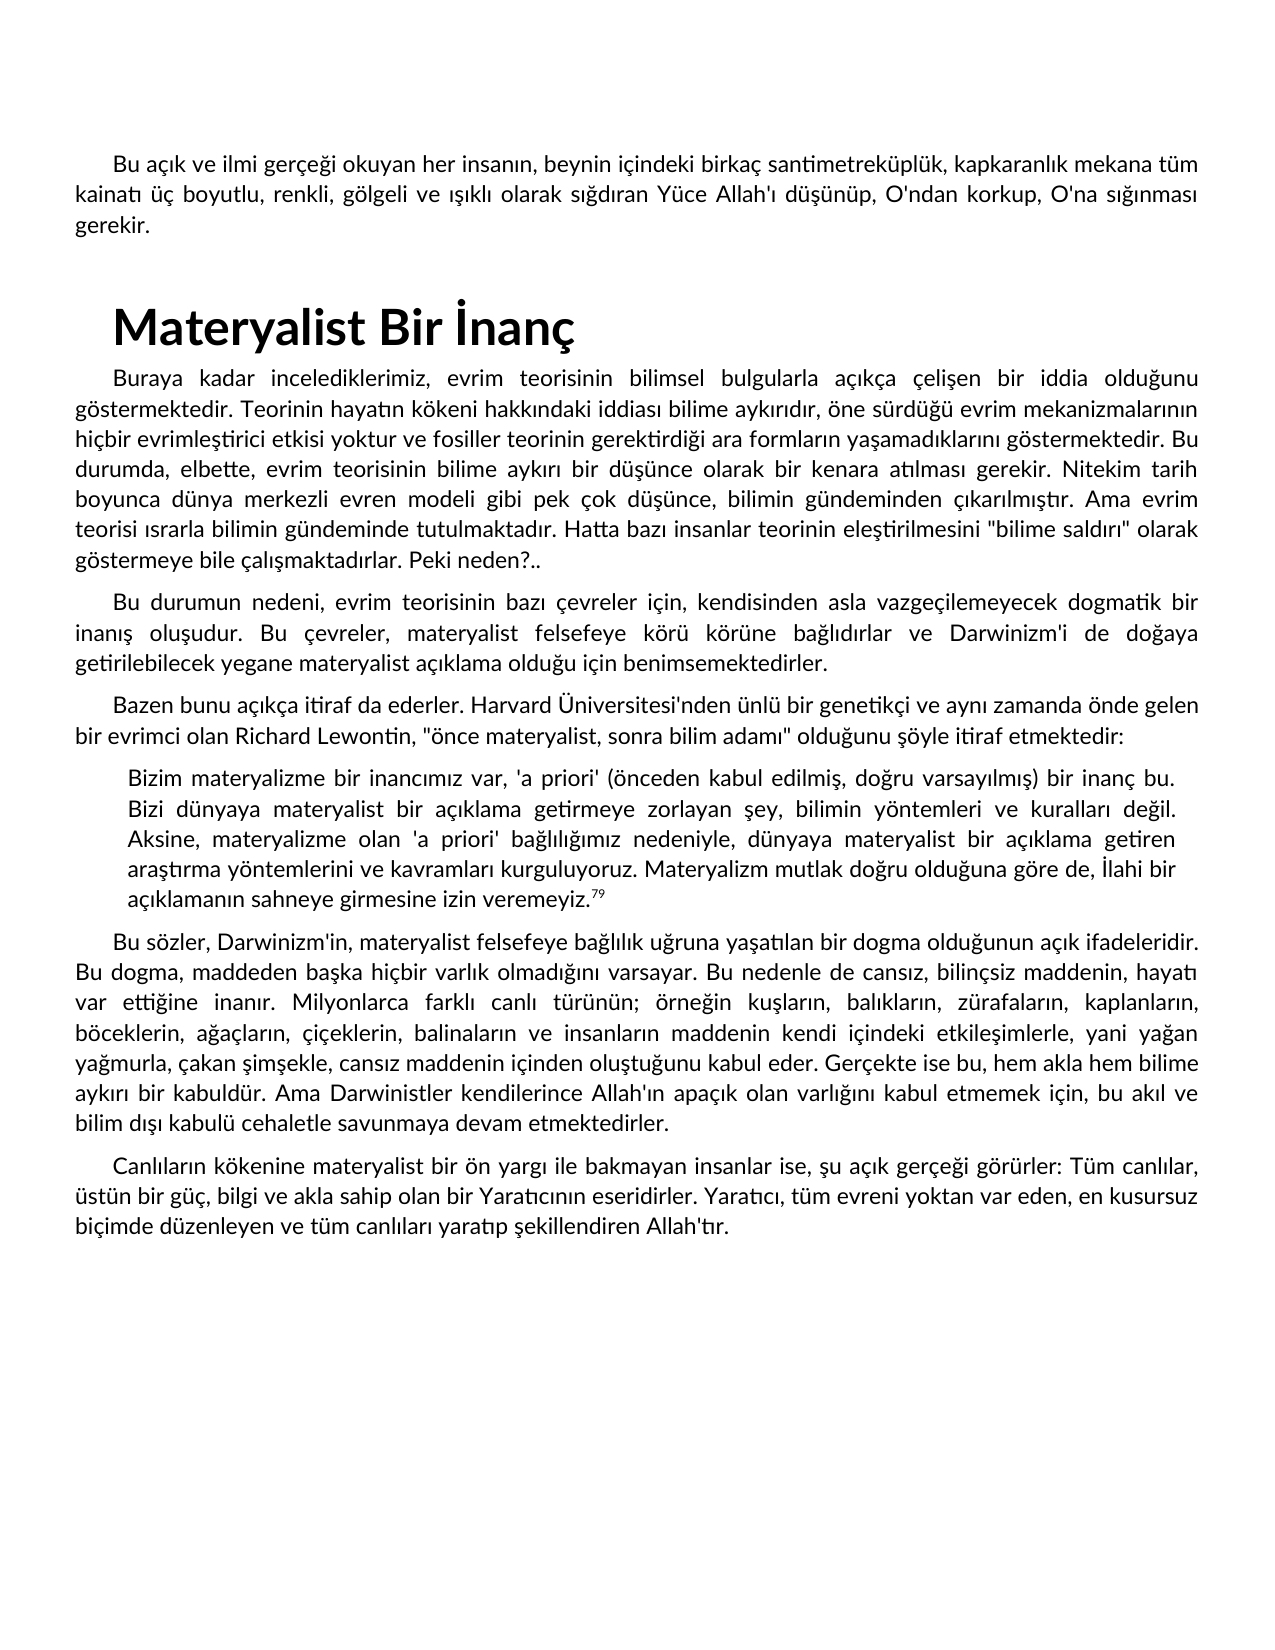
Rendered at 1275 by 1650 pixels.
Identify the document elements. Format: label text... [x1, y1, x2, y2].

text Bazen bunu açıkça itiraf da ederler. Harvard Üniversitesi'nden ünlü bir genetikçi ve aynı zamanda önde gelen bir evrimci olan Richard Lewontin, "önce materyalist, sonra bilim adamı" olduğunu şöyle itiraf etmektedir: [75, 691, 1200, 749]
text Bizim materyalizme bir inancımız var, 'a priori' (önceden kabul edilmiş, doğru varsayılmış) bir inanç bu. Bizi dünyaya materyalist bir açıklama getirmeye zorlayan şey, bilimin yöntemleri ve kuralları değil. Aksine, materyalizme olan 'a priori' bağlılığımız nedeniyle, dünyaya materyalist bir açıklama getiren araştırma yöntemlerini ve kavramları kurguluyoruz. Materyalizm mutlak doğru olduğuna göre de, İlahi bir açıklamanın sahneye girmesine izin veremeyiz.79 [127, 764, 1177, 912]
text Bu açık ve ilmi gerçeği okuyan her insanın, beynin içindeki birkaç santimetreküplük, kapkaranlık mekana tüm kainatı üç boyutlu, renkli, gölgeli ve ışıklı olarak sığdıran Yüce Allah'ı düşünüp, O'ndan korkup, O'na sığınması gerekir. [75, 150, 1200, 238]
subtitle Materyalist Bir İnanç [112, 296, 1200, 356]
text Bu sözler, Darwinizm'in, materyalist felsefeye bağlılık uğruna yaşatılan bir dogma olduğunun açık ifadeleridir. Bu dogma, maddeden başka hiçbir varlık olmadığını varsayar. Bu nedenle de cansız, bilinçsiz maddenin, hayatı var ettiğine inanır. Milyonlarca farklı canlı türünün; örneğin kuşların, balıkların, zürafaların, kaplanların, böceklerin, ağaçların, çiçeklerin, balinaların ve insanların maddenin kendi içindeki etkileşimlerle, yani yağan yağmurla, çakan şimşekle, cansız maddenin içinden oluştuğunu kabul eder. Gerçekte ise bu, hem akla hem bilime aykırı bir kabuldür. Ama Darwinistler kendilerince Allah'ın apaçık olan varlığını kabul etmemek için, bu akıl ve bilim dışı kabulü cehaletle savunmaya devam etmektedirler. [75, 928, 1200, 1136]
text Buraya kadar incelediklerimiz, evrim teorisinin bilimsel bulgularla açıkça çelişen bir iddia olduğunu göstermektedir. Teorinin hayatın kökeni hakkındaki iddiası bilime aykırıdır, öne sürdüğü evrim mekanizmalarının hiçbir evrimleştirici etkisi yoktur ve fosiller teorinin gerektirdiği ara formların yaşamadıklarını göstermektedir. Bu durumda, elbette, evrim teorisinin bilime aykırı bir düşünce olarak bir kenara atılması gerekir. Nitekim tarih boyunca dünya merkezli evren modeli gibi pek çok düşünce, bilimin gündeminden çıkarılmıştır. Ama evrim teorisi ısrarla bilimin gündeminde tutulmaktadır. Hatta bazı insanlar teorinin eleştirilmesini "bilime saldırı" olarak göstermeye bile çalışmaktadırlar. Peki neden?.. [75, 364, 1200, 573]
text Bu durumun nedeni, evrim teorisinin bazı çevreler için, kendisinden asla vazgeçilemeyecek dogmatik bir inanış oluşudur. Bu çevreler, materyalist felsefeye körü körüne bağlıdırlar ve Darwinizm'i de doğaya getirilebilecek yegane materyalist açıklama olduğu için benimsemektedirler. [75, 588, 1200, 676]
text Canlıların kökenine materyalist bir ön yargı ile bakmayan insanlar ise, şu açık gerçeği görürler: Tüm canlılar, üstün bir güç, bilgi ve akla sahip olan bir Yaratıcının eseridirler. Yaratıcı, tüm evreni yoktan var eden, en kusursuz biçimde düzenleyen ve tüm canlıları yaratıp şekillendiren Allah'tır. [75, 1152, 1200, 1239]
